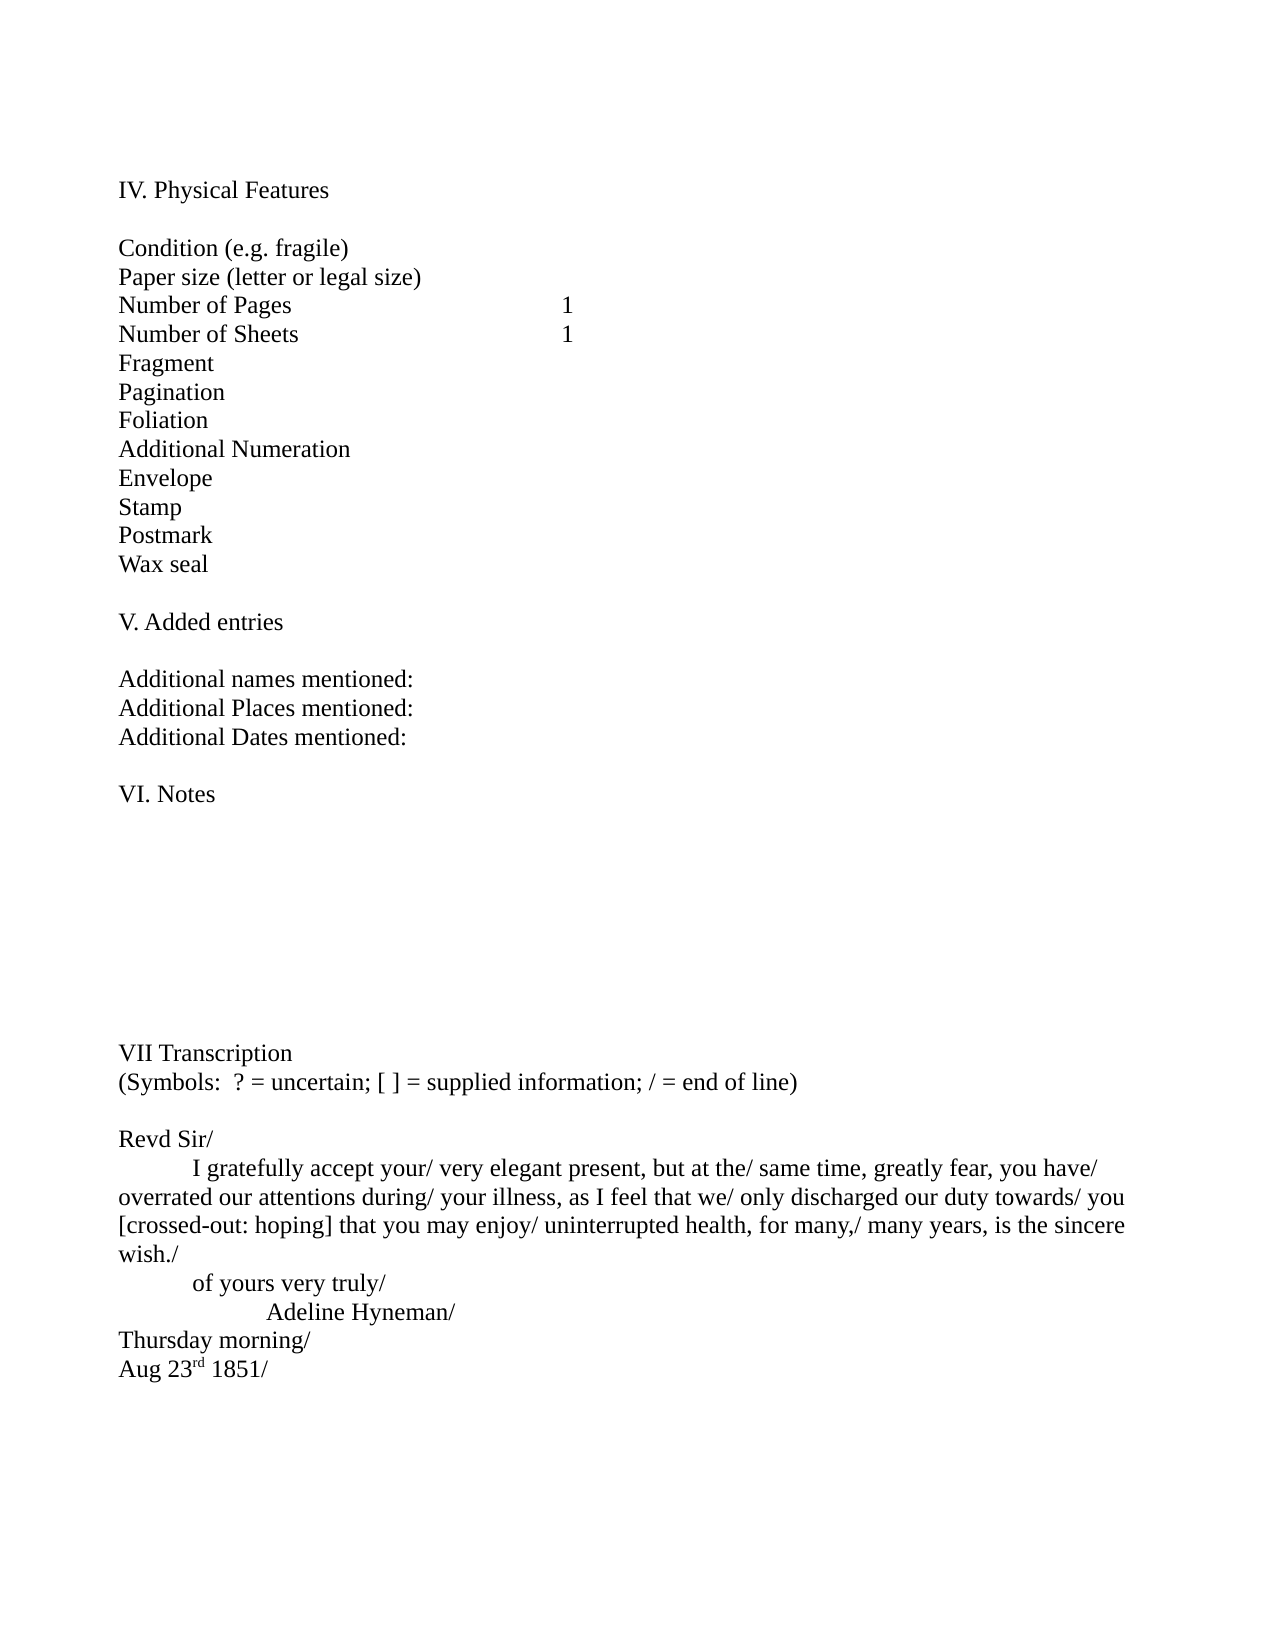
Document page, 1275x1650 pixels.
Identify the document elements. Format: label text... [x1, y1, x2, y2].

text Aug 23rd 1851/ [118, 1354, 1157, 1383]
text of yours very truly/ [118, 1268, 1157, 1297]
text Additional Numeration [118, 434, 1157, 463]
text Postmark [118, 521, 1157, 549]
text Wax seal [118, 549, 1157, 578]
text Thursday morning/ [118, 1326, 1157, 1354]
text Stamp [118, 492, 1157, 521]
text Condition (e.g. fragile) [118, 233, 1157, 262]
text (Symbols: ? = uncertain; [ ] = supplied information; / = end of line) [118, 1067, 1157, 1096]
text VII Transcription [118, 1038, 1157, 1067]
text Pagination [118, 377, 1157, 406]
text Paper size (letter or legal size) [118, 262, 1157, 291]
text Revd Sir/ [118, 1124, 1157, 1153]
text I gratefully accept your/ very elegant present, but at the/ same time, greatly fear, you have/ overrated our attentions during/ your illness, as I feel that we/ only discharged our duty towards/ you [crossed-out: hoping] that you may enjoy/ uninterrupted health, for many,/ many years, is the sincere wish./ [118, 1153, 1157, 1268]
text V. Added entries [118, 607, 1157, 636]
text Additional Dates mentioned: [118, 722, 1157, 751]
text Number of Sheets 1 [118, 319, 1157, 348]
text Additional Places mentioned: [118, 693, 1157, 722]
text Additional names mentioned: [118, 664, 1157, 693]
text Foliation [118, 406, 1157, 434]
text VI. Notes [118, 779, 1157, 808]
text Fragment [118, 348, 1157, 377]
text IV. Physical Features [118, 176, 1157, 204]
text Adeline Hyneman/ [118, 1297, 1157, 1326]
text Envelope [118, 463, 1157, 492]
text Number of Pages 1 [118, 291, 1157, 319]
